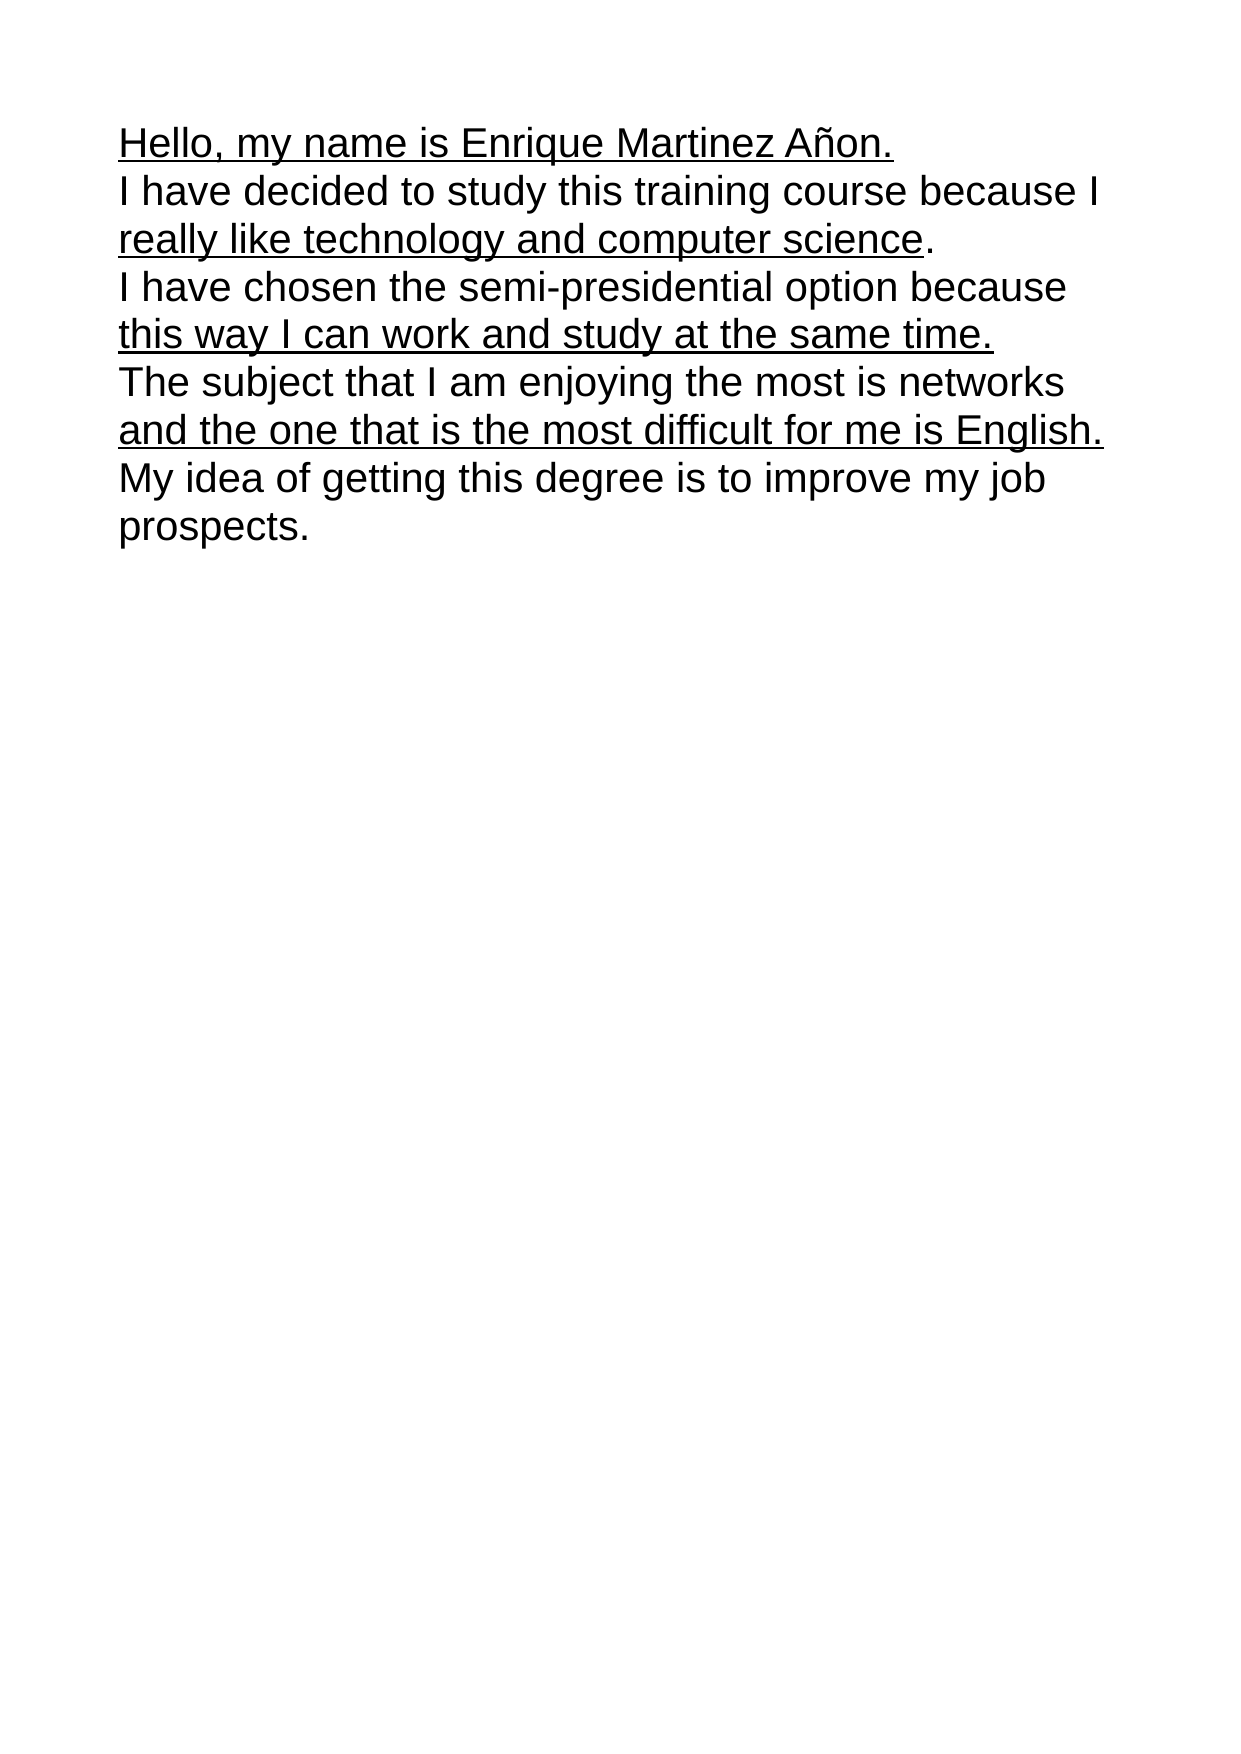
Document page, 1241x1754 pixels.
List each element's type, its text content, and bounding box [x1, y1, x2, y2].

text I have chosen the semi-presidential option because this way I can work and study at the same time. [118, 262, 1122, 358]
text The subject that I am enjoying the most is networks and the one that is the most difficult for me is English. My idea of getting this degree is to improve my job prospects. [118, 358, 1122, 549]
text I have decided to study this training course because I really like technology and computer science. [118, 166, 1122, 262]
text Hello, my name is Enrique Martinez Añon. [118, 118, 1122, 166]
